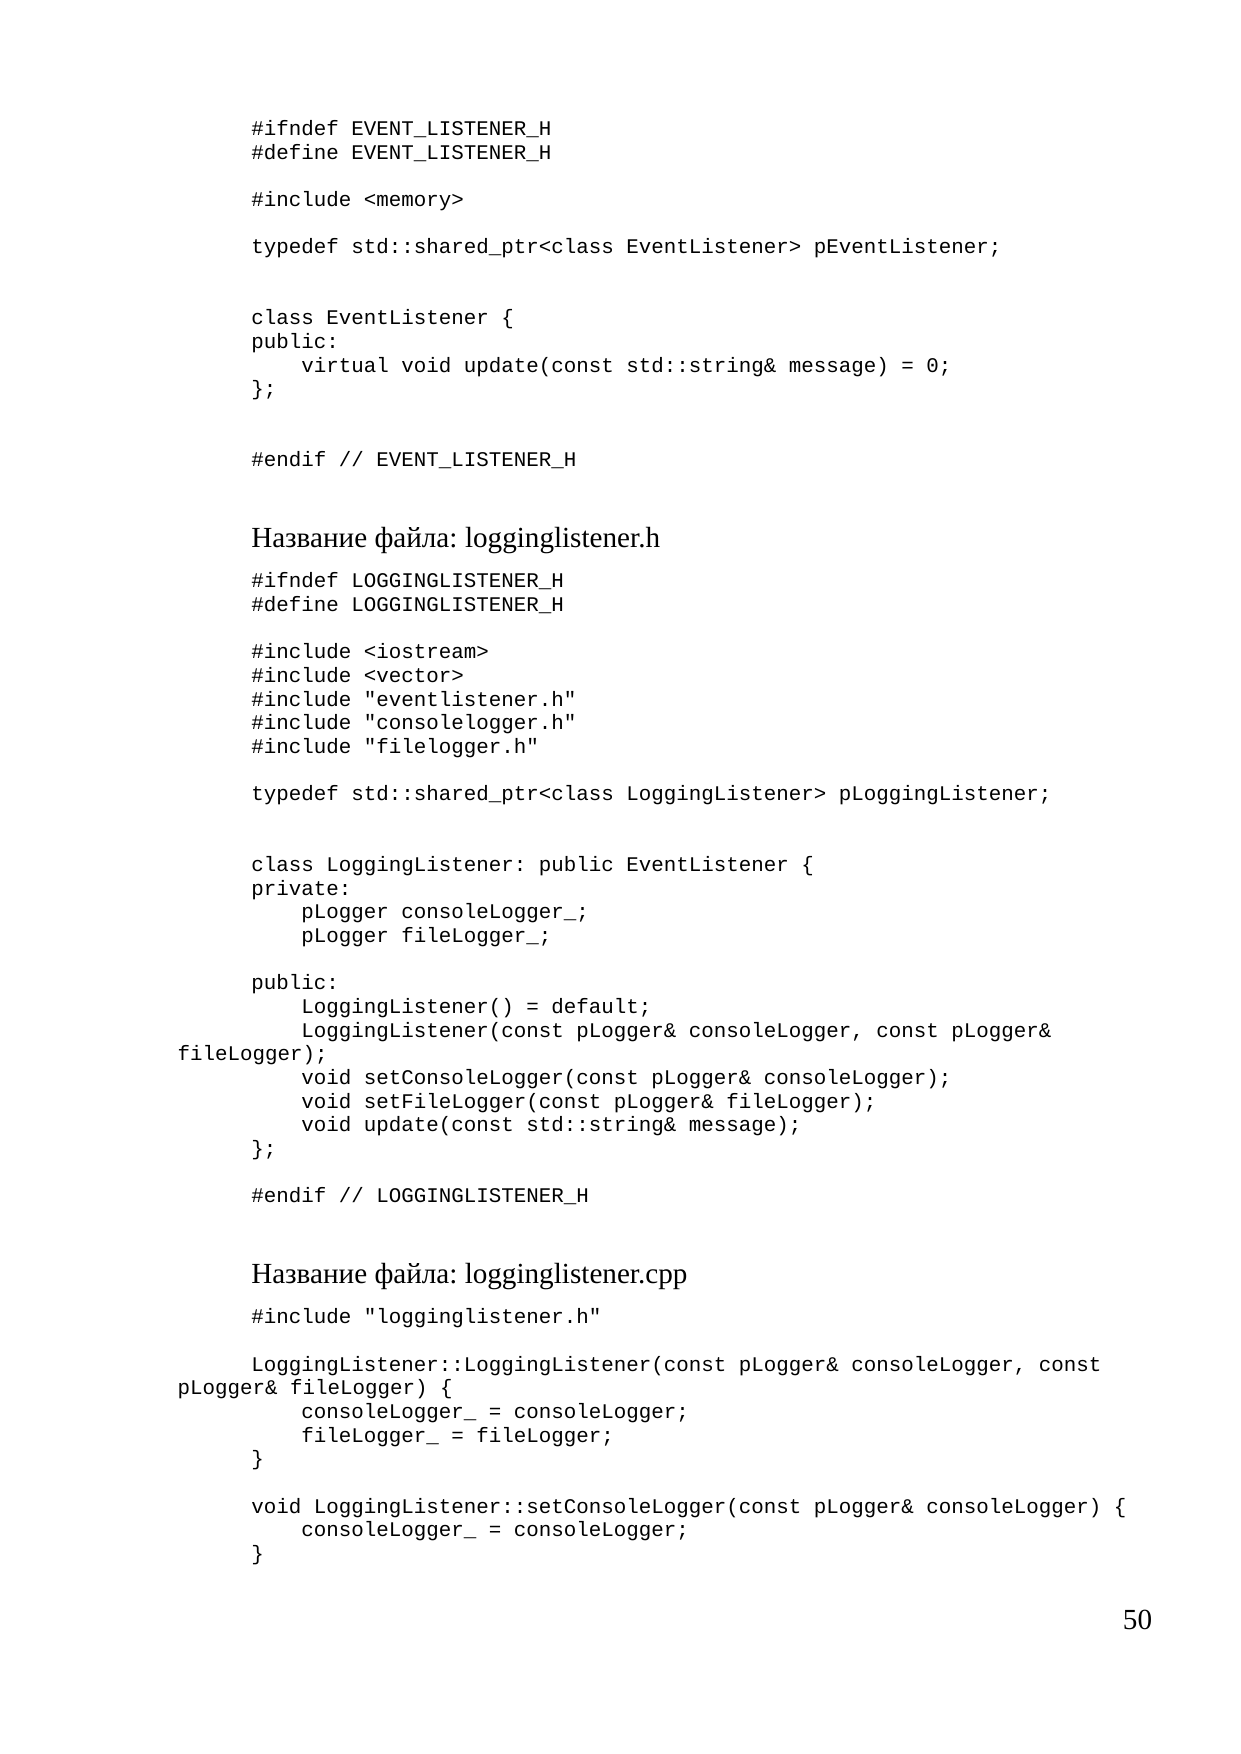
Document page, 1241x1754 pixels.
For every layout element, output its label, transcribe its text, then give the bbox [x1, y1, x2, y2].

text #define LOGGINGLISTENER_H [177, 594, 1152, 618]
text pLogger fileLogger_; [177, 925, 1152, 949]
text #include "consolelogger.h" [177, 712, 1152, 736]
text #define EVENT_LISTENER_H [177, 142, 1152, 165]
text #ifndef LOGGINGLISTENER_H [177, 570, 1152, 594]
text class LoggingListener: public EventListener { [177, 854, 1152, 878]
text LoggingListener::LoggingListener(const pLogger& consoleLogger, const pLogger& fileLogger) { [177, 1354, 1152, 1401]
text } [177, 1448, 1152, 1472]
text LoggingListener() = default; [177, 996, 1152, 1020]
text #include <memory> [177, 189, 1152, 213]
text Название файла: logginglistener.h [177, 520, 1152, 554]
text consoleLogger_ = consoleLogger; [177, 1401, 1152, 1425]
text Название файла: logginglistener.cpp [177, 1256, 1152, 1290]
text #include "logginglistener.h" [177, 1306, 1152, 1330]
text #endif // EVENT_LISTENER_H [177, 449, 1152, 473]
text void setFileLogger(const pLogger& fileLogger); [177, 1091, 1152, 1114]
text void update(const std::string& message); [177, 1114, 1152, 1138]
text #ifndef EVENT_LISTENER_H [177, 118, 1152, 142]
text LoggingListener(const pLogger& consoleLogger, const pLogger& fileLogger); [177, 1020, 1152, 1067]
text class EventListener { [177, 307, 1152, 331]
text void LoggingListener::setConsoleLogger(const pLogger& consoleLogger) { [177, 1496, 1152, 1519]
text }; [177, 378, 1152, 402]
text typedef std::shared_ptr<class EventListener> pEventListener; [177, 236, 1152, 260]
text public: [177, 331, 1152, 354]
text #endif // LOGGINGLISTENER_H [177, 1185, 1152, 1209]
text #include "filelogger.h" [177, 736, 1152, 759]
text public: [177, 972, 1152, 996]
text consoleLogger_ = consoleLogger; [177, 1519, 1152, 1543]
text #include <vector> [177, 665, 1152, 689]
text fileLogger_ = fileLogger; [177, 1425, 1152, 1448]
text private: [177, 878, 1152, 901]
text }; [177, 1138, 1152, 1162]
text #include <iostream> [177, 641, 1152, 665]
text virtual void update(const std::string& message) = 0; [177, 354, 1152, 378]
text typedef std::shared_ptr<class LoggingListener> pLoggingListener; [177, 783, 1152, 807]
text #include "eventlistener.h" [177, 689, 1152, 712]
text pLogger consoleLogger_; [177, 901, 1152, 925]
text } [177, 1543, 1152, 1567]
text void setConsoleLogger(const pLogger& consoleLogger); [177, 1067, 1152, 1091]
